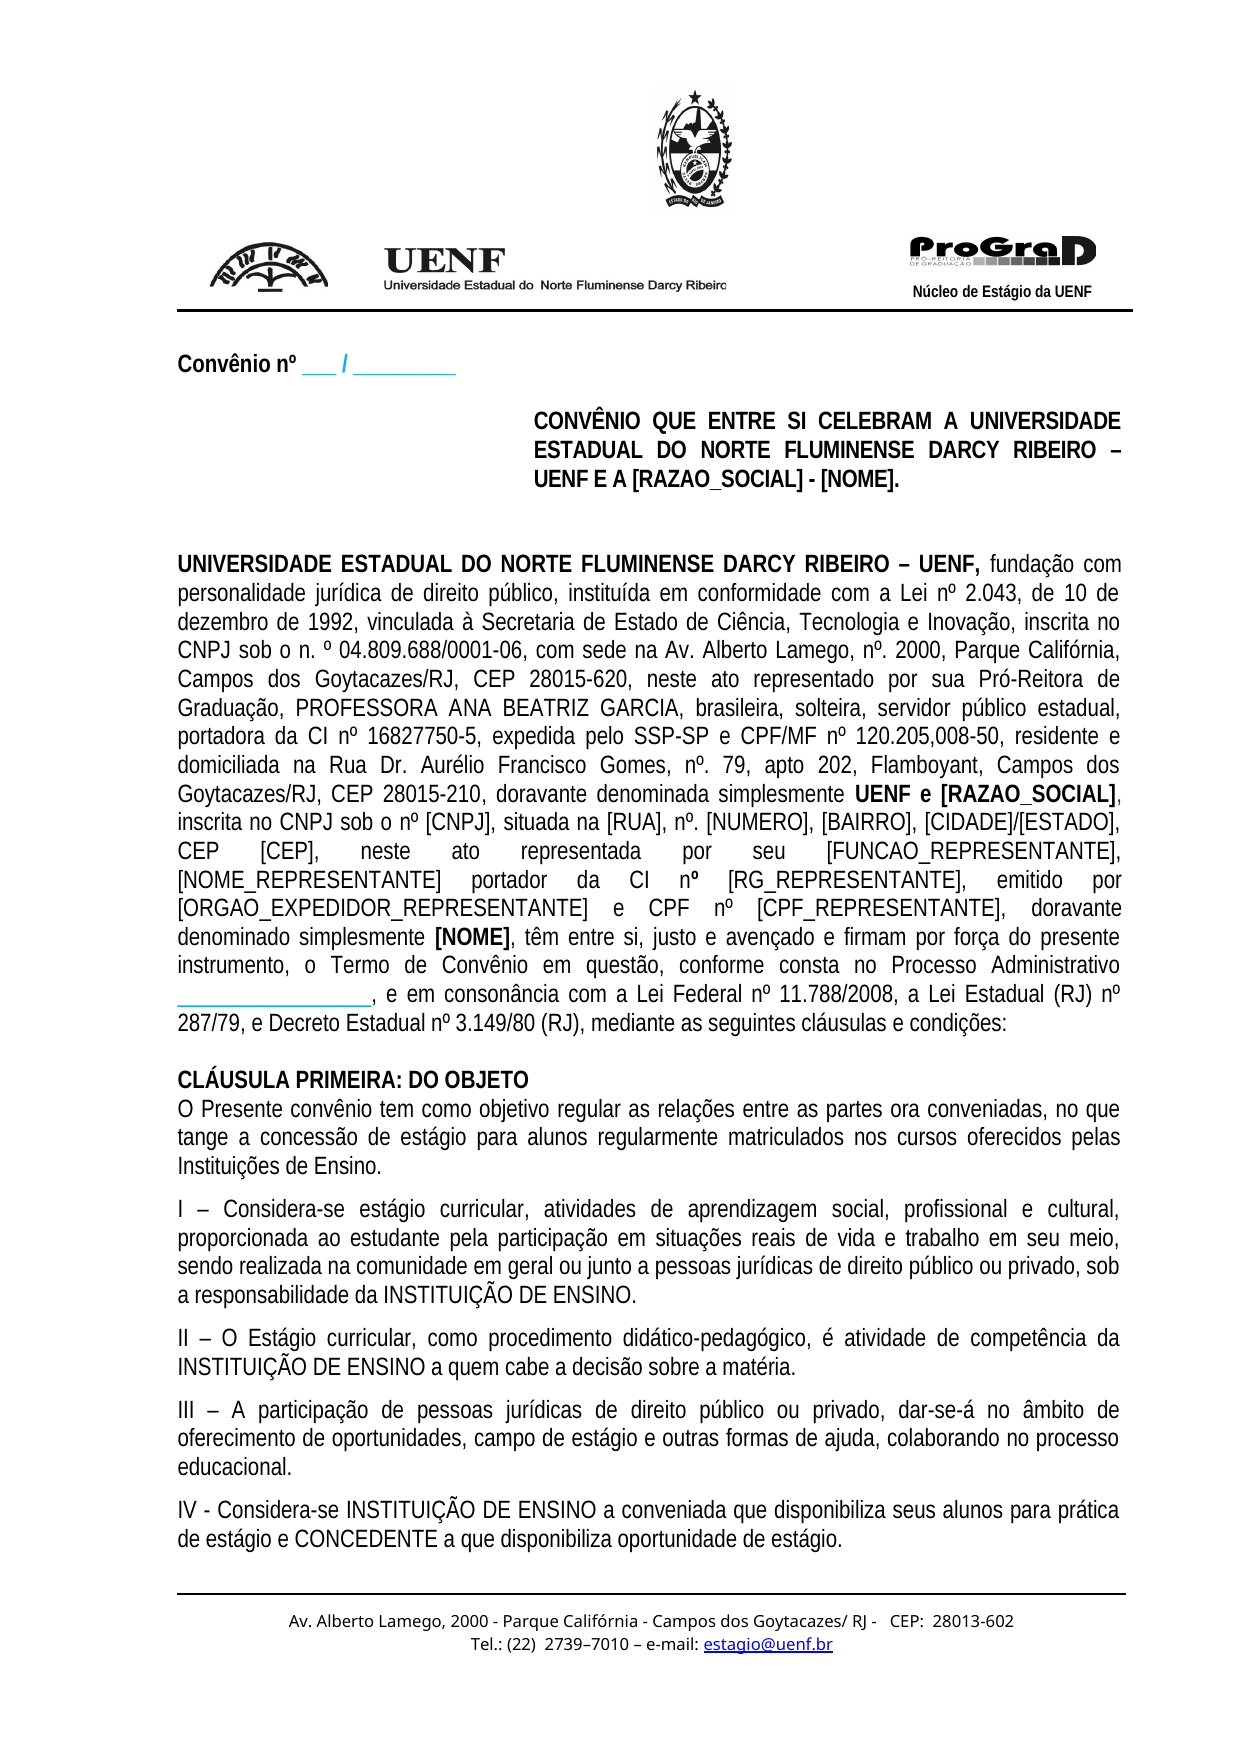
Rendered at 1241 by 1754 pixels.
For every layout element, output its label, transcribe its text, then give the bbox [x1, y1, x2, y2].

text III – A participação de pessoas jurídicas de direito público ou privado, dar-se-á no âmbito de oferecimento de oportunidades, campo de estágio e outras formas de ajuda, colaborando no processo educacional. [177, 1395, 1122, 1481]
picture [384, 248, 727, 292]
text II – O Estágio curricular, como procedimento didático-pedagógico, é atividade de competência da INSTITUIÇÃO DE ENSINO a quem cabe a decisão sobre a matéria. [177, 1323, 1122, 1380]
text IV - Considera-se INSTITUIÇÃO DE ENSINO a conveniada que disponibiliza seus alunos para prática de estágio e CONCEDENTE a que disponibiliza oportunidade de estágio. [177, 1495, 1122, 1552]
text O Presente convênio tem como objetivo regular as relações entre as partes ora conveniadas, no que tange a concessão de estágio para alunos regularmente matriculados nos cursos oferecidos pelas Instituições de Ensino. [177, 1094, 1122, 1180]
picture [209, 242, 328, 292]
text I – Considera-se estágio curricular, atividades de aprendizagem social, profissional e cultural, proporcionada ao estudante pela participação em situações reais de vida e trabalho em seu meio, sendo realizada na comunidade em geral ou junto a pessoas jurídicas de direito público ou privado, sob a responsabilidade da INSTITUIÇÃO DE ENSINO. [177, 1194, 1122, 1309]
text CLÁUSULA PRIMEIRA: DO OBJETO [177, 1065, 1122, 1094]
text CONVÊNIO QUE ENTRE SI CELEBRAM A UNIVERSIDADE ESTADUAL DO NORTE FLUMINENSE DARCY RIBEIRO – UENF E A [RAZAO_SOCIAL] - [NOME]. [533, 406, 1122, 492]
picture [653, 84, 736, 214]
text Convênio nº ___ / _________ [177, 349, 1122, 378]
text UNIVERSIDADE ESTADUAL DO NORTE FLUMINENSE DARCY RIBEIRO – UENF, fundação com personalidade jurídica de direito público, instituída em conformidade com a Lei nº 2.043, de 10 de dezembro de 1992, vinculada à Secretaria de Estado de Ciência, Tecnologia e Inovação, inscrita no CNPJ sob o n. º 04.809.688/0001-06, com sede na Av. Alberto Lamego, nº. 2000, Parque Califórnia, Campos dos Goytacazes/RJ, CEP 28015-620, neste ato representado por sua Pró-Reitora de Graduação, PROFESSORA ANA BEATRIZ GARCIA, brasileira, solteira, servidor público estadual, portadora da CI nº 16827750-5, expedida pelo SSP-SP e CPF/MF nº 120.205,008-50, residente e domiciliada na Rua Dr. Aurélio Francisco Gomes, nº. 79, apto 202, Flamboyant, Campos dos Goytacazes/RJ, CEP 28015-210, doravante denominada simplesmente UENF e [RAZAO_SOCIAL], inscrita no CNPJ sob o nº [CNPJ], situada na [RUA], nº. [NUMERO], [BAIRRO], [CIDADE]/[ESTADO], CEP [CEP], neste ato representada por seu [FUNCAO_REPRESENTANTE], [NOME_REPRESENTANTE] portador da CI nº [RG_REPRESENTANTE], emitido por [ORGAO_EXPEDIDOR_REPRESENTANTE] e CPF nº [CPF_REPRESENTANTE], doravante denominado simplesmente [NOME], têm entre si, justo e avençado e firmam por força do presente instrumento, o Termo de Convênio em questão, conforme consta no Processo Administrativo _________________, e em consonância com a Lei Federal nº 11.788/2008, a Lei Estadual (RJ) nº 287/79, e Decreto Estadual nº 3.149/80 (RJ), mediante as seguintes cláusulas e condições: [177, 549, 1122, 1036]
